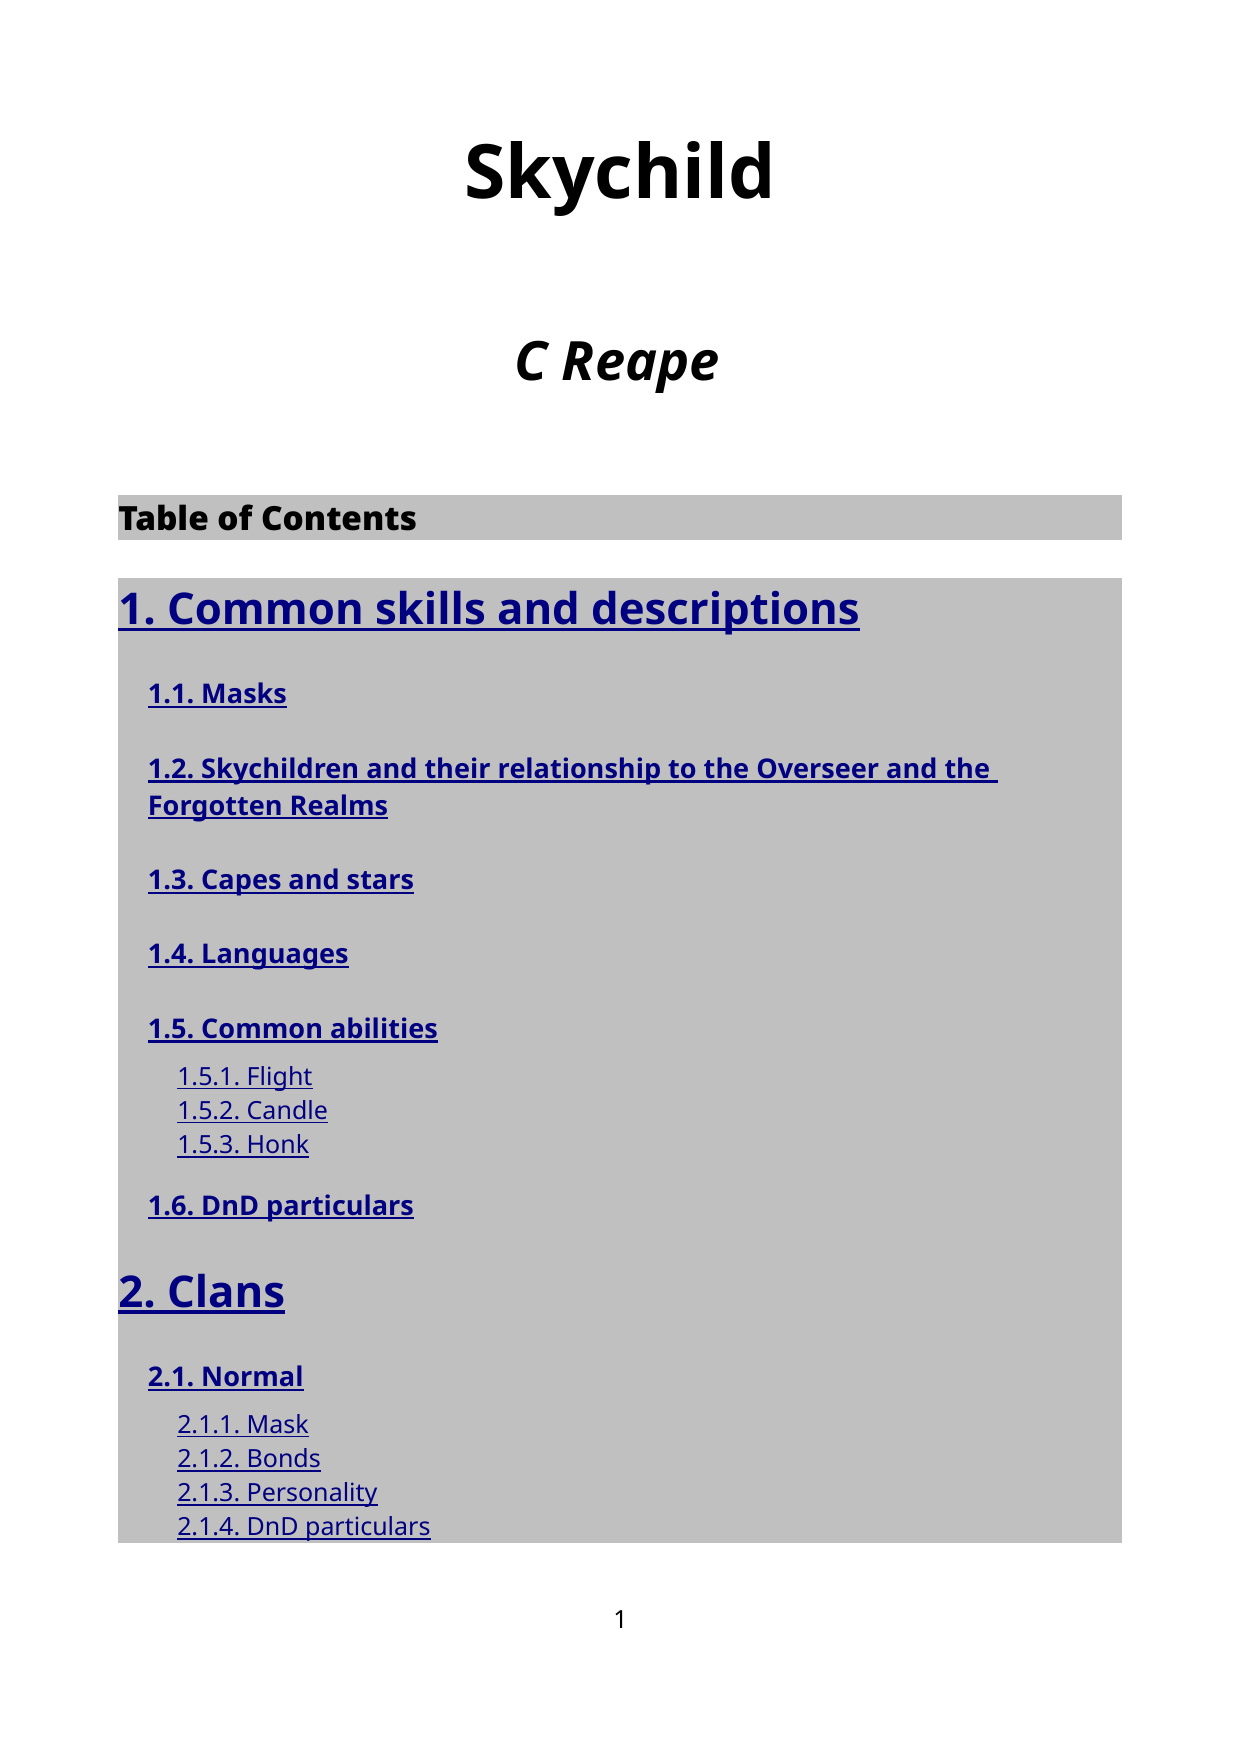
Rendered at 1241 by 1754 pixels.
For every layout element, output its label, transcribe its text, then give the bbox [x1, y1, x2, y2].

text 2.1.4. DnD particulars [177, 1509, 1122, 1543]
text 1.3. Capes and stars [148, 861, 1122, 897]
subtitle Table of Contents [118, 495, 1122, 540]
text 1.5. Common abilities [148, 1009, 1122, 1046]
text 1.6. DnD particulars [148, 1186, 1122, 1223]
text 1.1. Masks [148, 675, 1122, 712]
text 1.5.2. Candle [177, 1093, 1122, 1127]
text 2. Clans [118, 1260, 1122, 1320]
title Skychild [118, 118, 1122, 220]
text 2.1.3. Personality [177, 1475, 1122, 1509]
text 2.1. Normal [148, 1357, 1122, 1394]
text 1.4. Languages [148, 935, 1122, 972]
text 2.1.2. Bonds [177, 1441, 1122, 1475]
text 1.2. Skychildren and their relationship to the Overseer and the Forgotten Realms [148, 749, 1122, 823]
text 1. Common skills and descriptions [118, 578, 1122, 637]
text 1.5.3. Honk [177, 1127, 1122, 1161]
text 1.5.1. Flight [177, 1059, 1122, 1093]
text 2.1.1. Mask [177, 1407, 1122, 1441]
subtitle C Reape [118, 322, 1122, 396]
